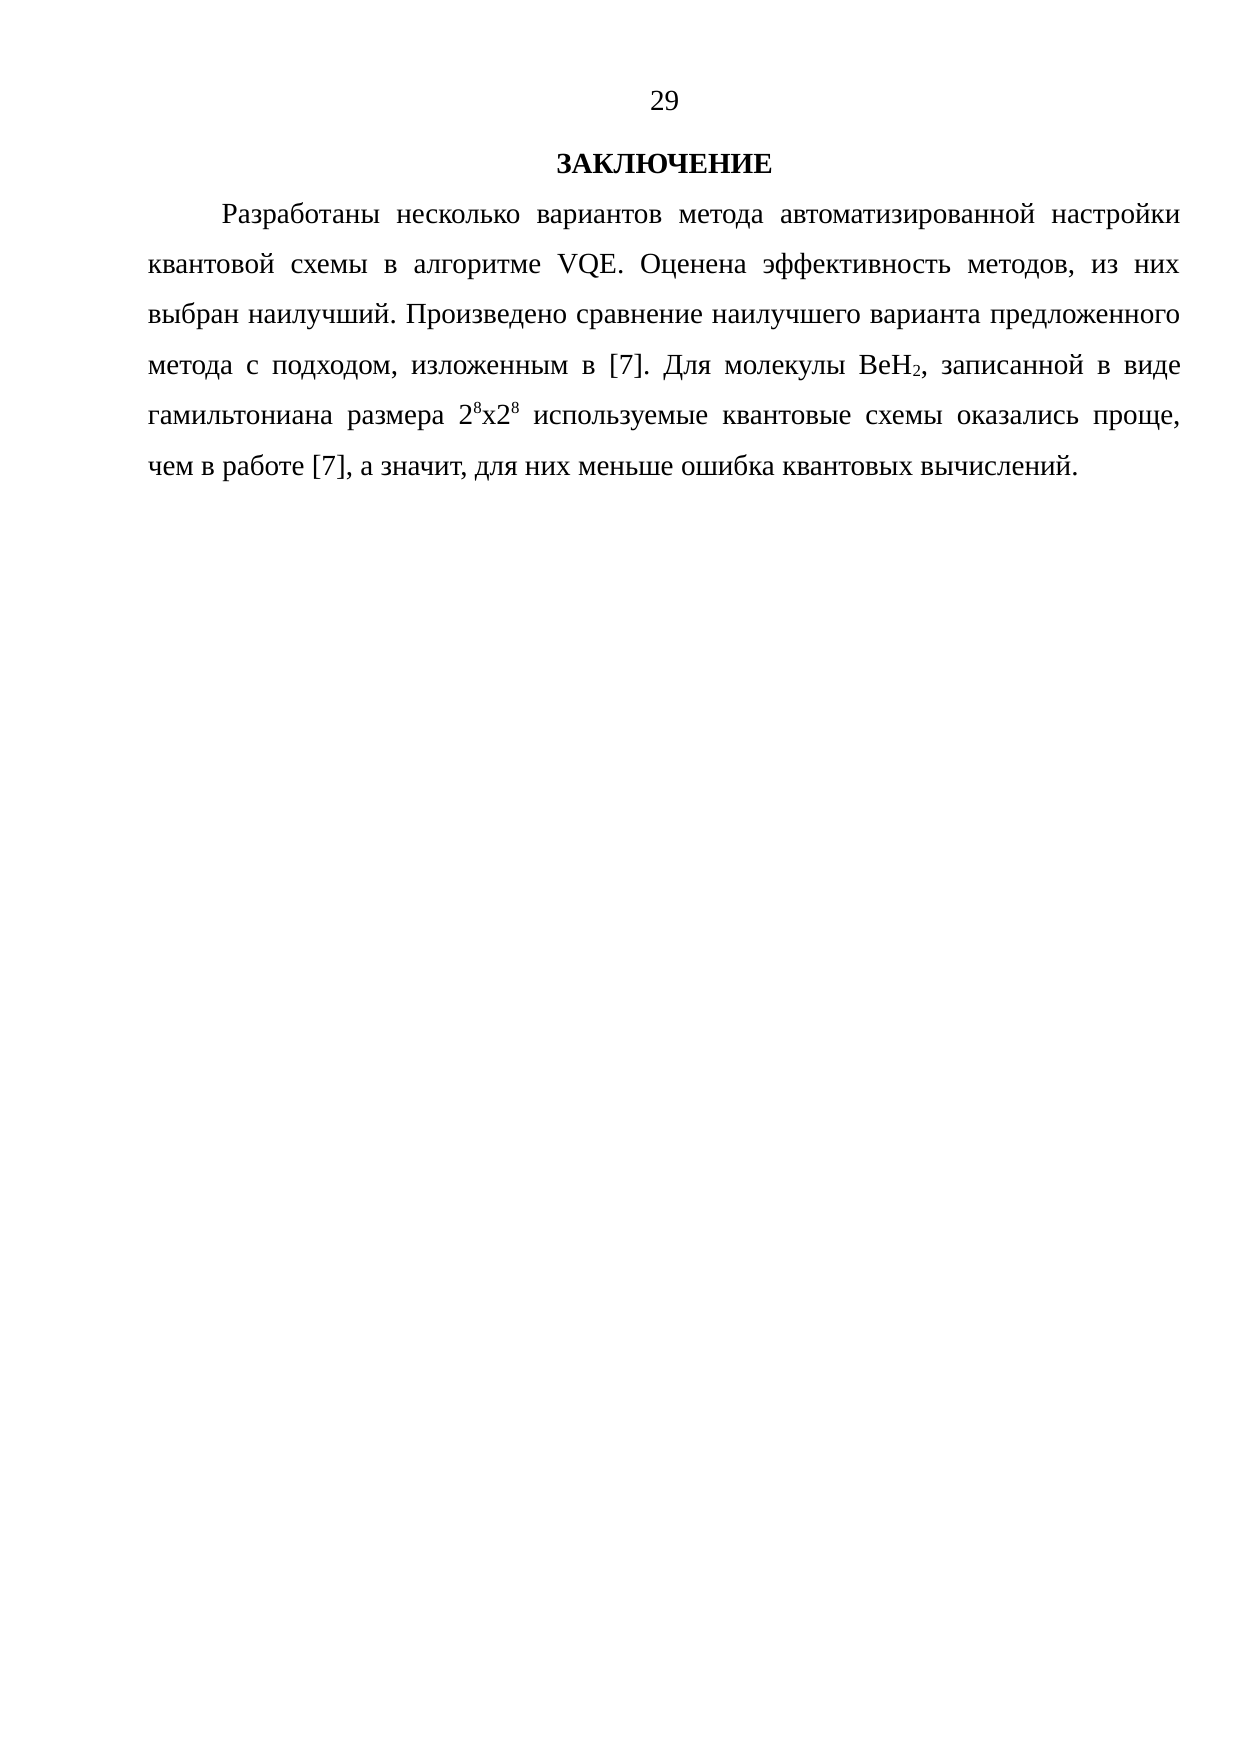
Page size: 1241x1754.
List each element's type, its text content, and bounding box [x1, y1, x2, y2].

text Разработаны несколько вариантов метода автоматизированной настройки квантовой схемы в алгоритме VQE. Оценена эффективность методов, из них выбран наилучший. Произведено сравнение наилучшего варианта предложенного метода с подходом, изложенным в [7]. Для молекулы BeH2, записанной в виде гамильтониана размера 28x28 используемые квантовые схемы оказались проще, чем в работе [7], а значит, для них меньше ошибка квантовых вычислений. [148, 196, 1181, 481]
subtitle ЗАКЛЮЧЕНИЕ [148, 146, 1181, 179]
